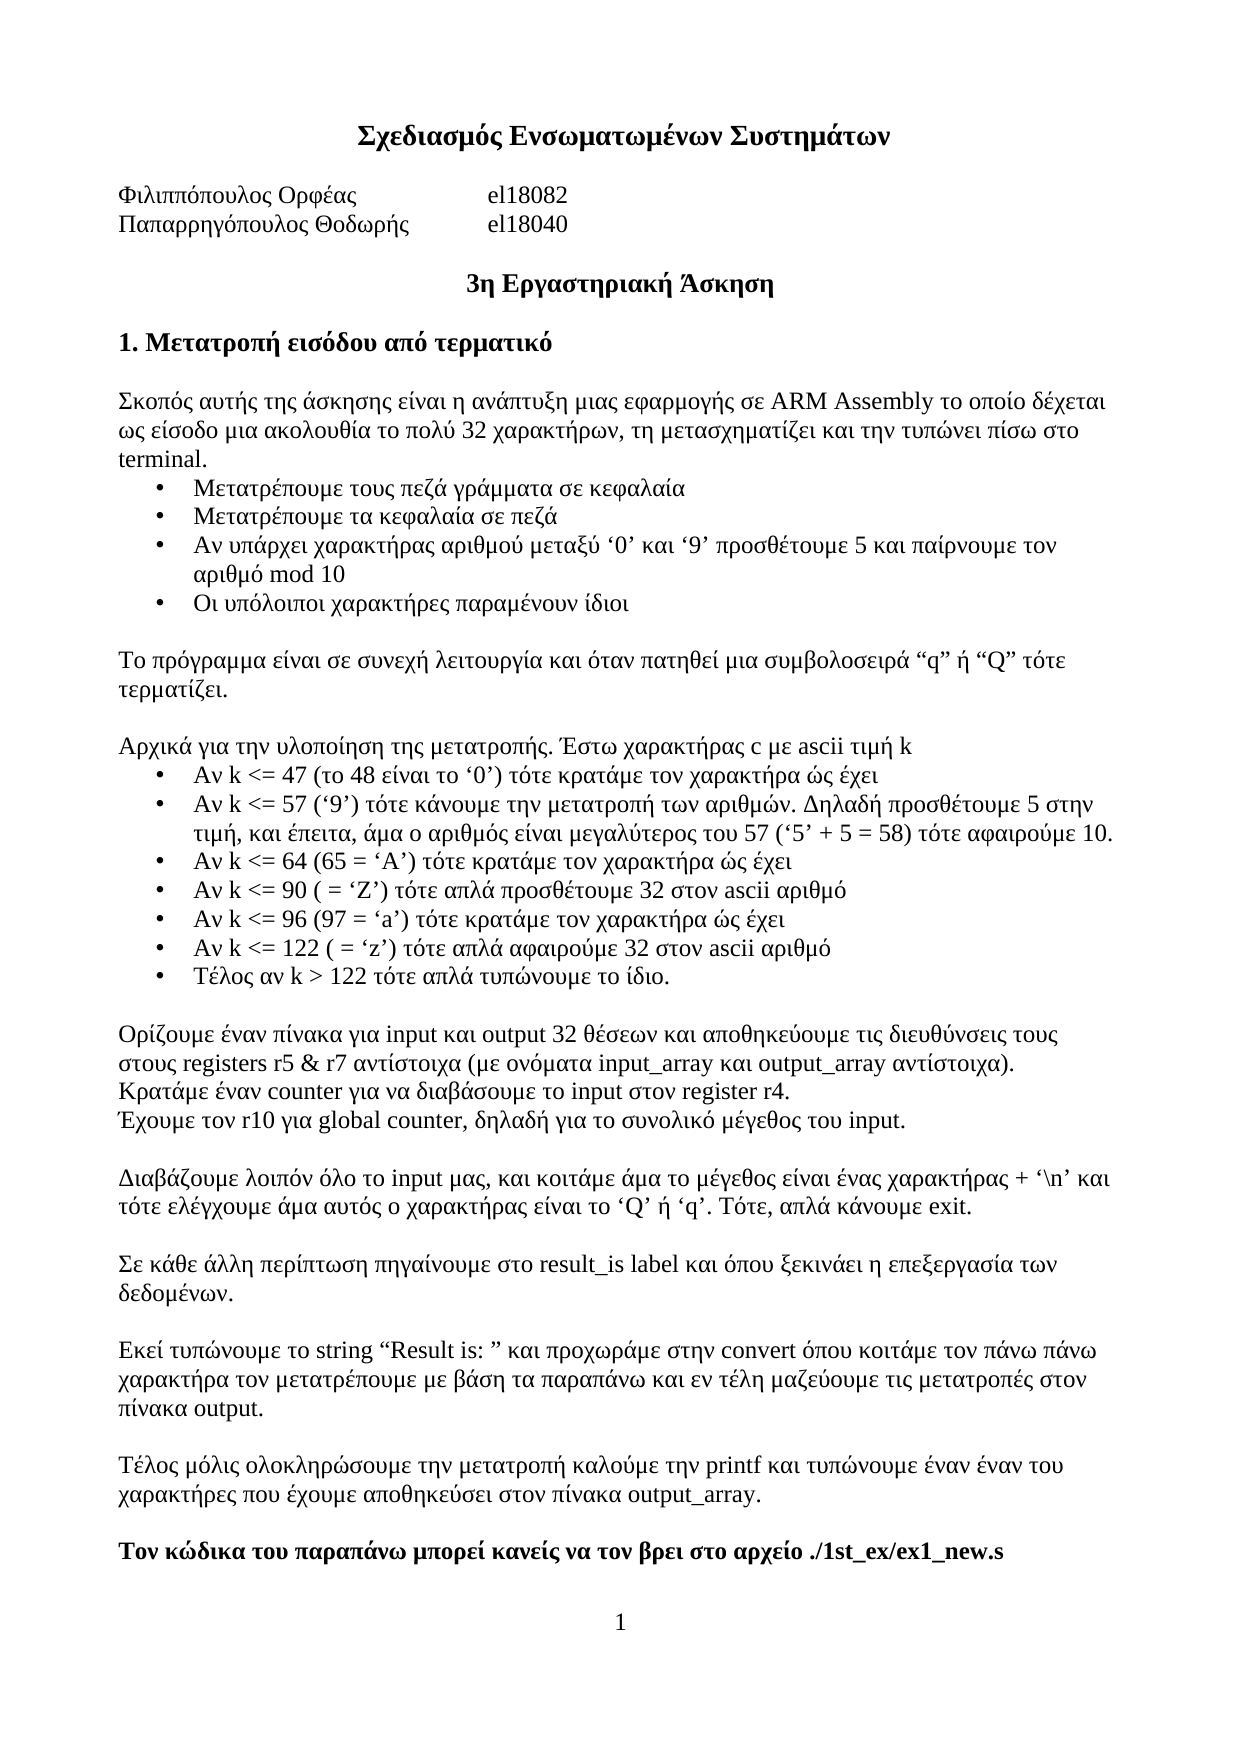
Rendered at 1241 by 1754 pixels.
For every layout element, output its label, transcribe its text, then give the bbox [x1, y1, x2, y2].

text Το πρόγραμμα είναι σε συνεχή λειτουργία και όταν πατηθεί μια συμβολοσειρά “q” ή “Q” τότε τερματίζει. [118, 645, 1122, 703]
text Σχεδιασμός Ενσωματωμένων Συστημάτων [118, 118, 1122, 152]
text Ορίζουμε έναν πίνακα για input και output 32 θέσεων και αποθηκεύουμε τις διευθύνσεις τους στους registers r5 & r7 αντίστοιχα (με ονόματα input_array και output_array αντίστοιχα). [118, 1019, 1122, 1076]
list Μετατρέπουμε τους πεζά γράμματα σε κεφαλαία [156, 473, 1122, 501]
text 1. Μετατροπή εισόδου από τερματικό [118, 327, 1122, 358]
list Αν k <= 57 (‘9’) τότε κάνουμε την μετατροπή των αριθμών. Δηλαδή προσθέτουμε 5 στην τιμή, και έπειτα, άμα ο αριθμός είναι μεγαλύτερος του 57 (‘5’ + 5 = 58) τότε αφαιρούμε 10. [156, 789, 1122, 846]
text Τέλος μόλις ολοκληρώσουμε την μετατροπή καλούμε την printf και τυπώνουμε έναν έναν του χαρακτήρες που έχουμε αποθηκεύσει στον πίνακα output_array. [118, 1450, 1122, 1508]
text 3η Εργαστηριακή Άσκηση [118, 267, 1122, 298]
text Τον κώδικα του παραπάνω μπορεί κανείς να τον βρει στο αρχείο ./1st_ex/ex1_new.s [118, 1536, 1122, 1565]
text Διαβάζουμε λοιπόν όλο το input μας, και κοιτάμε άμα το μέγεθος είναι ένας χαρακτήρας + ‘\n’ και τότε ελέγχουμε άμα αυτός ο χαρακτήρας είναι το ‘Q’ ή ‘q’. Τότε, απλά κάνουμε exit. [118, 1163, 1122, 1220]
list Αν k <= 90 ( = ‘Ζ’) τότε απλά προσθέτουμε 32 στον ascii αριθμό [156, 875, 1122, 904]
text Κρατάμε έναν counter για να διαβάσουμε το input στον register r4. [118, 1076, 1122, 1105]
text Έχουμε τον r10 για global counter, δηλαδή για το συνολικό μέγεθος του input. [118, 1105, 1122, 1134]
list Αν k <= 47 (το 48 είναι το ‘0’) τότε κρατάμε τον χαρακτήρα ώς έχει [156, 760, 1122, 789]
list Aν k <= 96 (97 = ‘a’) τότε κρατάμε τον χαρακτήρα ώς έχει [156, 904, 1122, 933]
list Αν υπάρχει χαρακτήρας αριθμού μεταξύ ‘0’ και ‘9’ προσθέτουμε 5 και παίρνουμε τον αριθμό mod 10 [156, 530, 1122, 588]
text Σκοπός αυτής της άσκησης είναι η ανάπτυξη μιας εφαρμογής σε ARM Assembly το οποίο δέχεται ως είσοδο μια ακολουθία το πολύ 32 χαρακτήρων, τη μετασχηματίζει και την τυπώνει πίσω στο terminal. [118, 386, 1122, 473]
list Αν k <= 64 (65 = ‘Α’) τότε κρατάμε τον χαρακτήρα ώς έχει [156, 846, 1122, 875]
text Αρχικά για την υλοποίηση της μετατροπής. Έστω χαρακτήρας c με ascii τιμή k [118, 731, 1122, 760]
list Τέλος αν k > 122 τότε απλά τυπώνουμε το ίδιο. [156, 961, 1122, 990]
list Οι υπόλοιποι χαρακτήρες παραμένουν ίδιοι [156, 588, 1122, 616]
text Εκεί τυπώνουμε το string “Result is: ” και προχωράμε στην convert όπου κοιτάμε τον πάνω πάνω χαρακτήρα τον μετατρέπουμε με βάση τα παραπάνω και εν τέλη μαζεύουμε τις μετατροπές στον πίνακα output. [118, 1335, 1122, 1421]
list Αν k <= 122 ( = ‘z’) τότε απλά αφαιρούμε 32 στον ascii αριθμό [156, 933, 1122, 961]
text Φιλιππόπουλος Ορφέας el18082 [118, 180, 1122, 209]
text Παπαρρηγόπουλος Θοδωρής el18040 [118, 209, 1122, 238]
list Μετατρέπουμε τα κεφαλαία σε πεζά [156, 501, 1122, 530]
text Σε κάθε άλλη περίπτωση πηγαίνουμε στο result_is label και όπου ξεκινάει η επεξεργασία των δεδομένων. [118, 1249, 1122, 1306]
